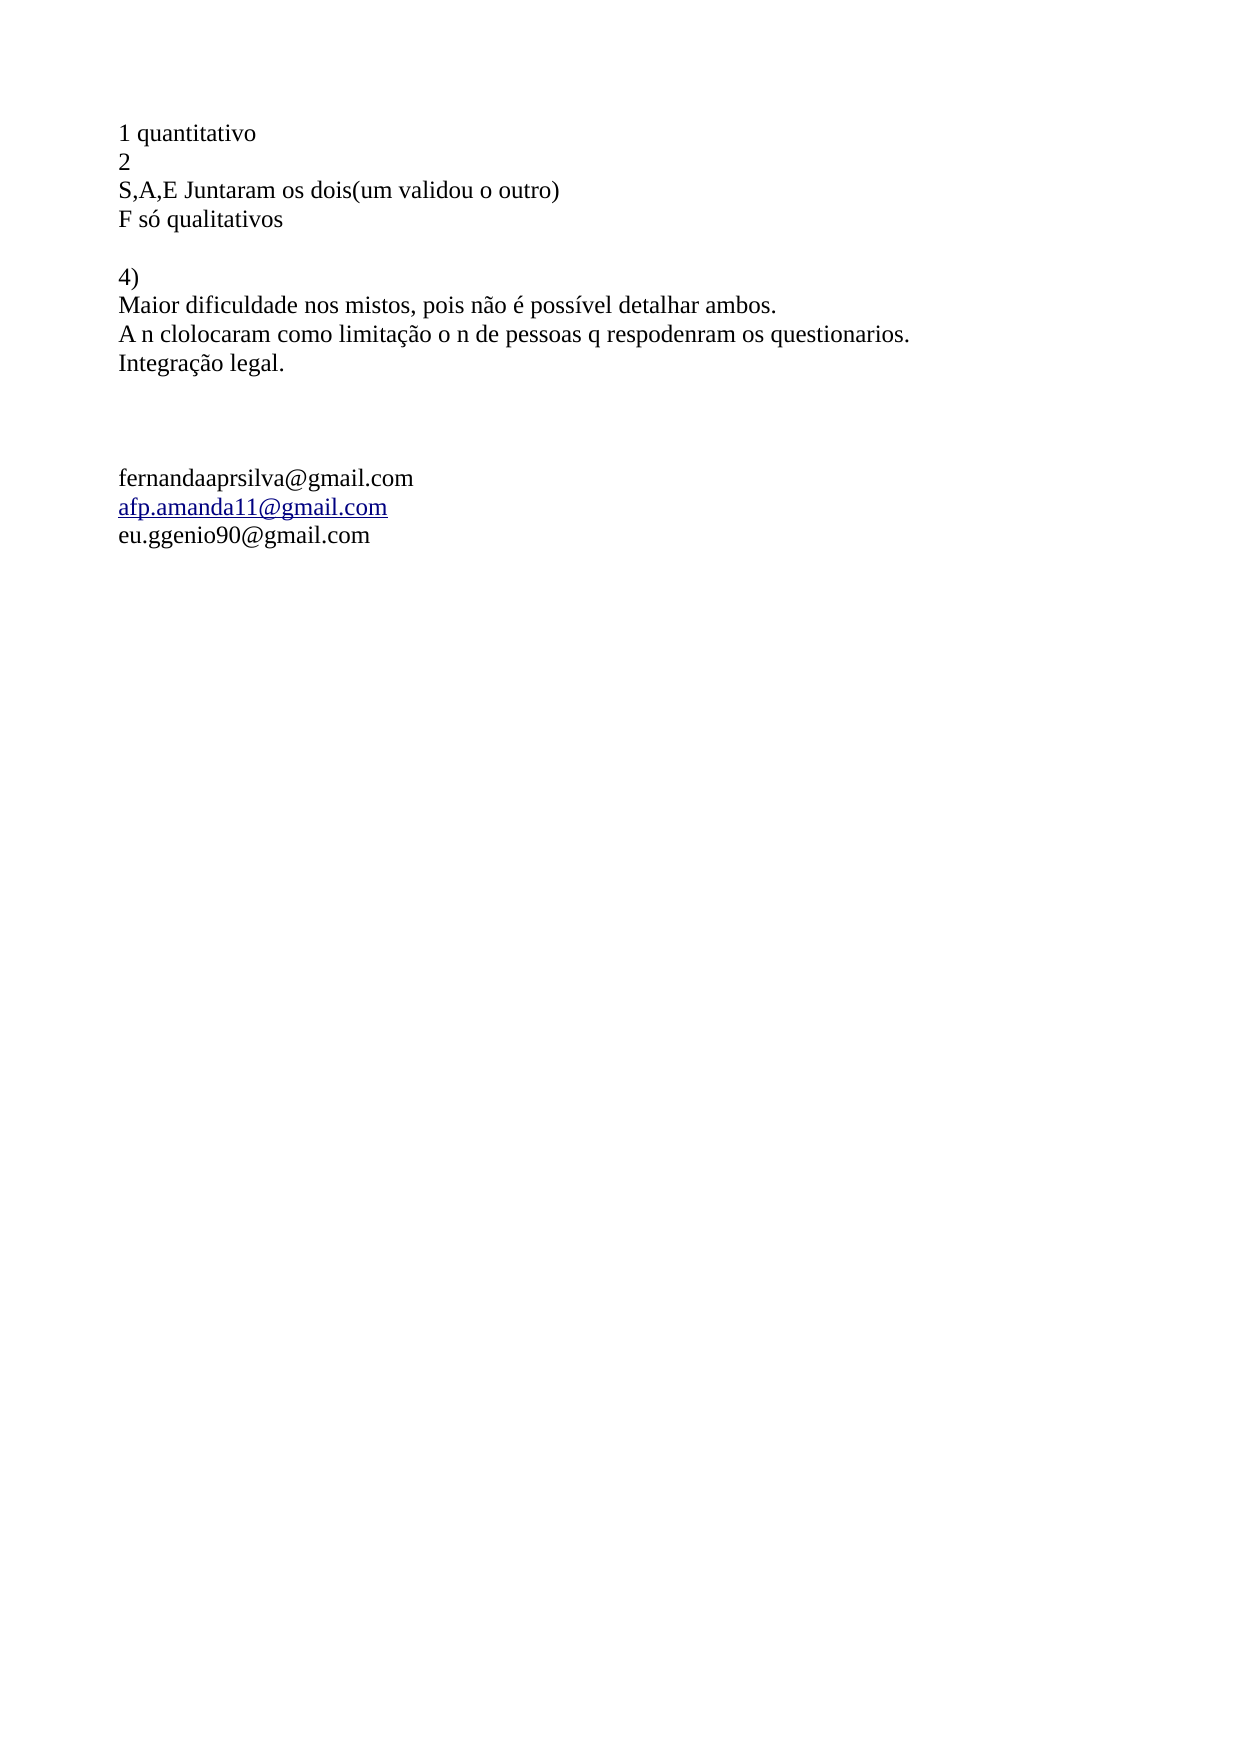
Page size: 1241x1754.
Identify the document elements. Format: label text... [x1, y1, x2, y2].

text 1 quantitativo [118, 118, 1122, 147]
text afp.amanda11@gmail.com [118, 492, 1122, 521]
text 4) [118, 262, 1122, 291]
text 2 [118, 147, 1122, 176]
text fernandaaprsilva@gmail.com [118, 463, 1122, 492]
text S,A,E Juntaram os dois(um validou o outro) [118, 176, 1122, 204]
text eu.ggenio90@gmail.com [118, 521, 1122, 549]
text Maior dificuldade nos mistos, pois não é possível detalhar ambos. [118, 291, 1122, 319]
text Integração legal. [118, 348, 1122, 377]
text F só qualitativos [118, 204, 1122, 233]
text A n clolocaram como limitação o n de pessoas q respodenram os questionarios. [118, 319, 1122, 348]
